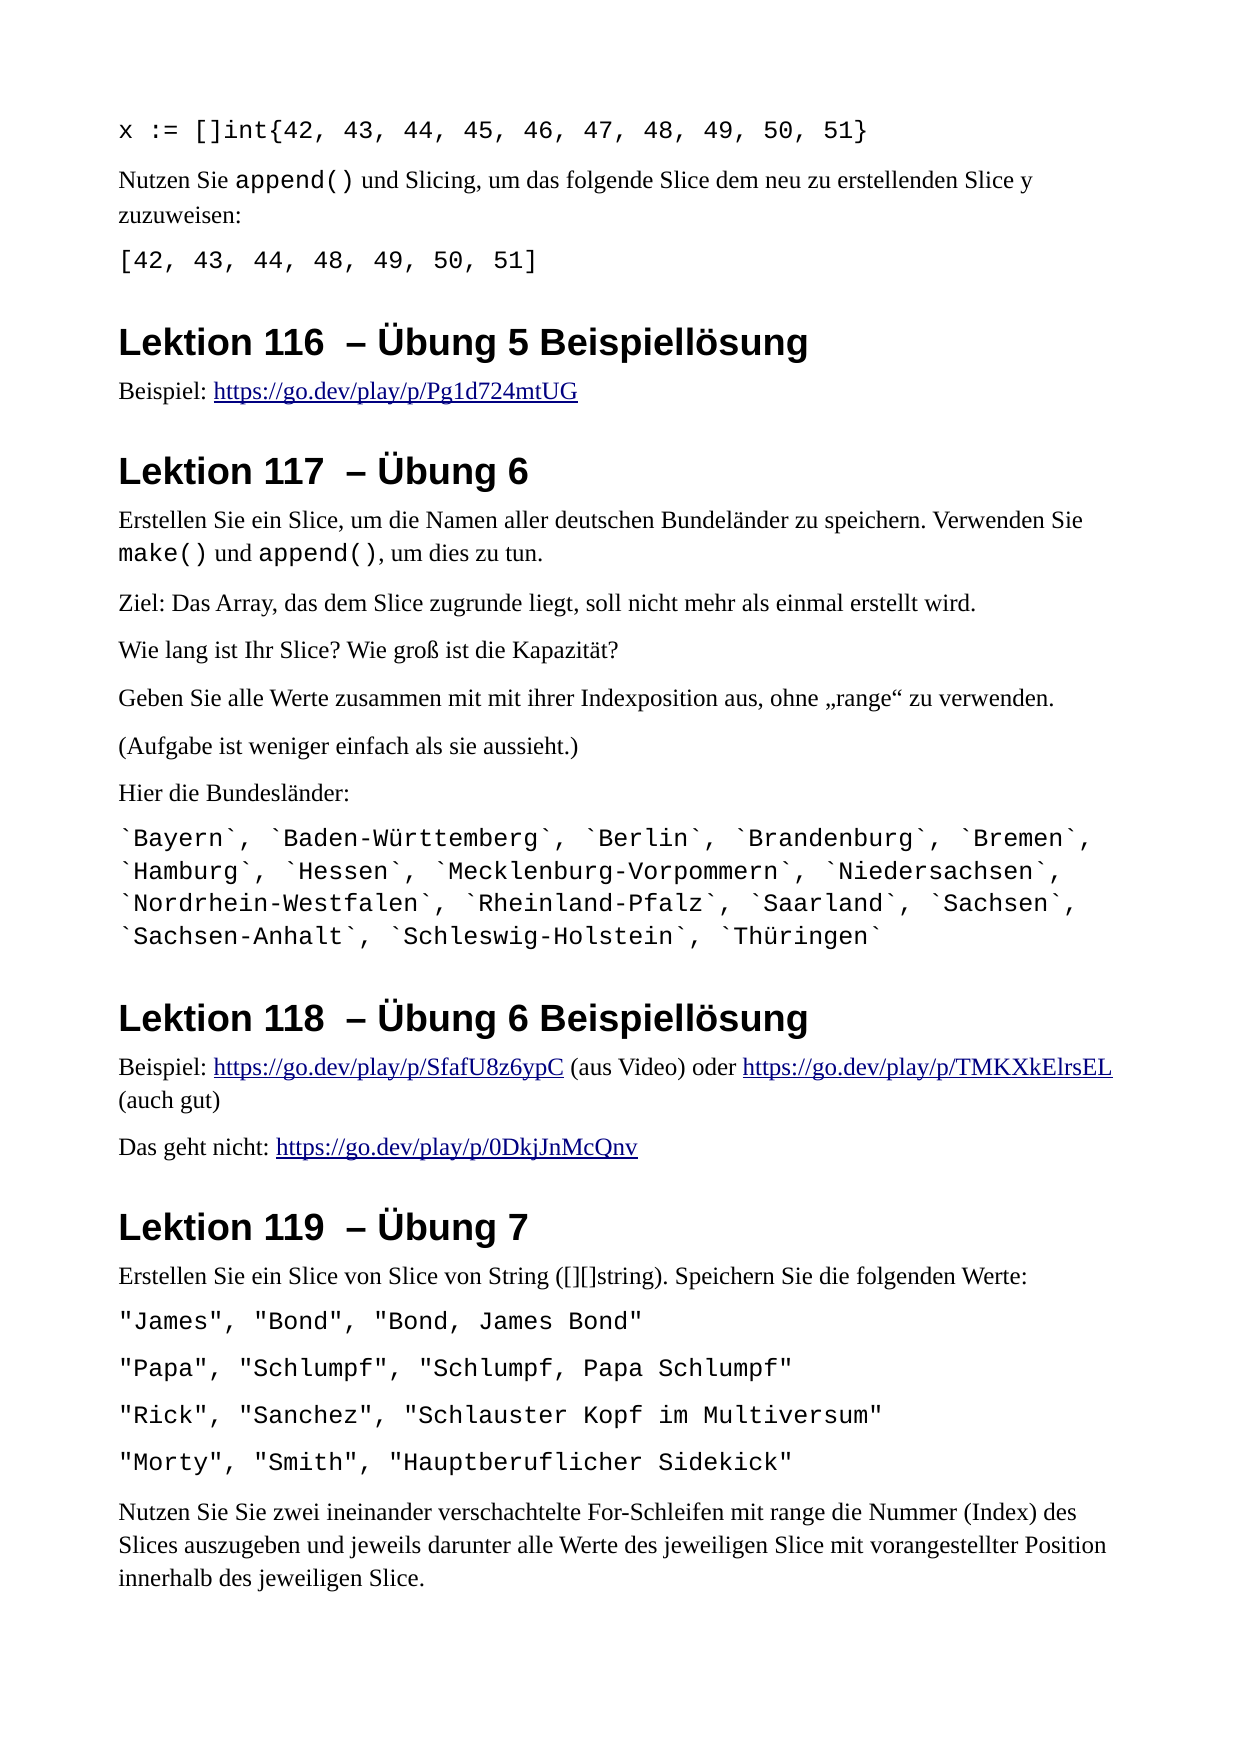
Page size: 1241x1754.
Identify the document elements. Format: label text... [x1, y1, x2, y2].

text Erstellen Sie ein Slice, um die Namen aller deutschen Bundeländer zu speichern. Verwenden Sie make() und append(), um dies zu tun. [118, 505, 1122, 569]
text Erstellen Sie ein Slice von Slice von String ([][]string). Speichern Sie die folgenden Werte: [118, 1261, 1122, 1290]
text Beispiel: https://go.dev/play/p/SfafU8z6ypC (aus Video) oder https://go.dev/play/p/TMKXkElrsEL (auch gut) [118, 1052, 1122, 1113]
subtitle Lektion 118 – Übung 6 Beispiellösung [118, 996, 1122, 1039]
text Nutzen Sie Sie zwei ineinander verschachtelte For-Schleifen mit range die Nummer (Index) des Slices auszugeben und jeweils darunter alle Werte des jeweiligen Slice mit vorangestellter Position innerhalb des jeweiligen Slice. [118, 1497, 1122, 1592]
text Hier die Bundesländer: [118, 778, 1122, 807]
text "Papa", "Schlumpf", "Schlumpf, Papa Schlumpf" [118, 1356, 1122, 1384]
subtitle Lektion 117 – Übung 6 [118, 449, 1122, 492]
text Nutzen Sie append() und Slicing, um das folgende Slice dem neu zu erstellenden Slice y zuzuweisen: [118, 165, 1122, 229]
text Geben Sie alle Werte zusammen mit mit ihrer Indexposition aus, ohne „range“ zu verwenden. [118, 683, 1122, 712]
text Das geht nicht: https://go.dev/play/p/0DkjJnMcQnv [118, 1132, 1122, 1161]
text "James", "Bond", "Bond, James Bond" [118, 1309, 1122, 1337]
text `Bayern`, `Baden-Württemberg`, `Berlin`, `Brandenburg`, `Bremen`, `Hamburg`, `Hessen`, `Mecklenburg-Vorpommern`, `Niedersachsen`, `Nordrhein-Westfalen`, `Rheinland-Pfalz`, `Saarland`, `Sachsen`, `Sachsen-Anhalt`, `Schleswig-Holstein`, `Thüringen` [118, 826, 1122, 952]
text "Morty", "Smith", "Hauptberuflicher Sidekick" [118, 1450, 1122, 1478]
subtitle Lektion 116 – Übung 5 Beispiellösung [118, 320, 1122, 364]
text Beispiel: https://go.dev/play/p/Pg1d724mtUG [118, 376, 1122, 405]
text [42, 43, 44, 48, 49, 50, 51] [118, 248, 1122, 276]
text "Rick", "Sanchez", "Schlauster Kopf im Multiversum" [118, 1403, 1122, 1431]
subtitle Lektion 119 – Übung 7 [118, 1205, 1122, 1248]
text Ziel: Das Array, das dem Slice zugrunde liegt, soll nicht mehr als einmal erstellt wird. [118, 588, 1122, 617]
text x := []int{42, 43, 44, 45, 46, 47, 48, 49, 50, 51} [118, 118, 1122, 146]
text (Aufgabe ist weniger einfach als sie aussieht.) [118, 731, 1122, 759]
text Wie lang ist Ihr Slice? Wie groß ist die Kapazität? [118, 636, 1122, 664]
